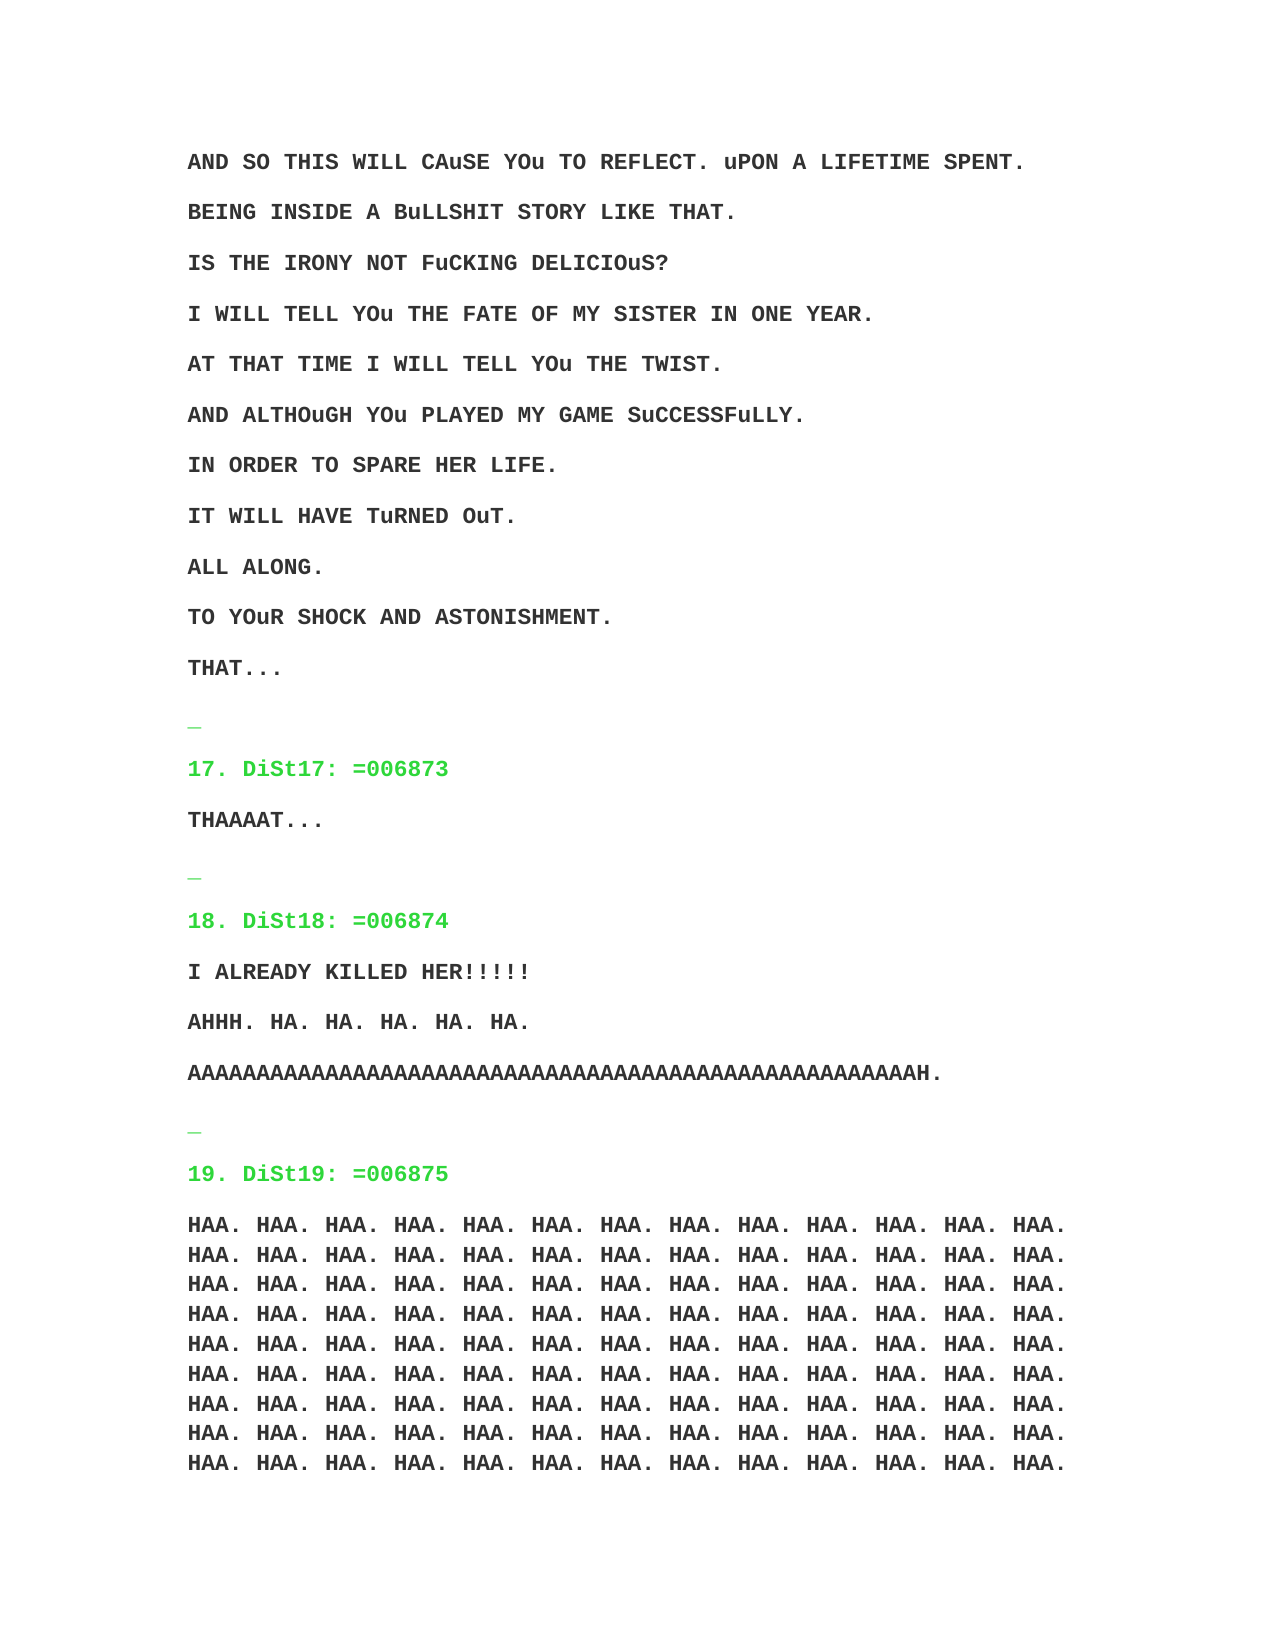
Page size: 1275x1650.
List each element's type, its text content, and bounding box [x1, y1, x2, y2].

text 17. DiSt17: =006873 [187, 757, 1087, 783]
text _ [187, 707, 1087, 733]
text AT THAT TIME I WILL TELL YOu THE TWIST. [187, 352, 1087, 378]
text IS THE IRONY NOT FuCKING DELICIOuS? [187, 251, 1087, 277]
text I WILL TELL YOu THE FATE OF MY SISTER IN ONE YEAR. [187, 302, 1087, 328]
text IN ORDER TO SPARE HER LIFE. [187, 454, 1087, 480]
text I ALREADY KILLED HER!!!!! [187, 960, 1087, 986]
text _ [187, 1112, 1087, 1138]
text 18. DiSt18: =006874 [187, 909, 1087, 935]
text 19. DiSt19: =006875 [187, 1162, 1087, 1188]
text HAA. HAA. HAA. HAA. HAA. HAA. HAA. HAA. HAA. HAA. HAA. HAA. HAA. HAA. HAA. HAA. HAA. HAA. HAA. HAA. HAA. HAA. HAA. HAA. HAA. HAA. HAA. HAA. HAA. HAA. HAA. HAA. HAA. HAA. HAA. HAA. HAA. HAA. HAA. HAA. HAA. HAA. HAA. HAA. HAA. HAA. HAA. HAA. HAA. HAA. HAA. HAA. HAA. HAA. HAA. HAA. HAA. HAA. HAA. HAA. HAA. HAA. HAA. HAA. HAA. HAA. HAA. HAA. HAA. HAA. HAA. HAA. HAA. HAA. HAA. HAA. HAA. HAA. HAA. HAA. HAA. HAA. HAA. HAA. HAA. HAA. HAA. HAA. HAA. HAA. HAA. HAA. HAA. HAA. HAA. HAA. HAA. HAA. HAA. HAA. HAA. HAA. HAA. HAA. HAA. HAA. HAA. HAA. HAA. HAA. HAA. HAA. HAA. HAA. HAA. HAA. HAA. [187, 1213, 1087, 1477]
text _ [187, 859, 1087, 885]
text BEING INSIDE A BuLLSHIT STORY LIKE THAT. [187, 201, 1087, 227]
text IT WILL HAVE TuRNED OuT. [187, 504, 1087, 530]
text TO YOuR SHOCK AND ASTONISHMENT. [187, 606, 1087, 632]
text AND ALTHOuGH YOu PLAYED MY GAME SuCCESSFuLLY. [187, 403, 1087, 429]
text THAAAAT... [187, 808, 1087, 834]
text AHHH. HA. HA. HA. HA. HA. [187, 1011, 1087, 1037]
text AND SO THIS WILL CAuSE YOu TO REFLECT. uPON A LIFETIME SPENT. [187, 150, 1087, 176]
text THAT... [187, 656, 1087, 682]
text AAAAAAAAAAAAAAAAAAAAAAAAAAAAAAAAAAAAAAAAAAAAAAAAAAAAAH. [187, 1061, 1087, 1087]
text ALL ALONG. [187, 555, 1087, 581]
